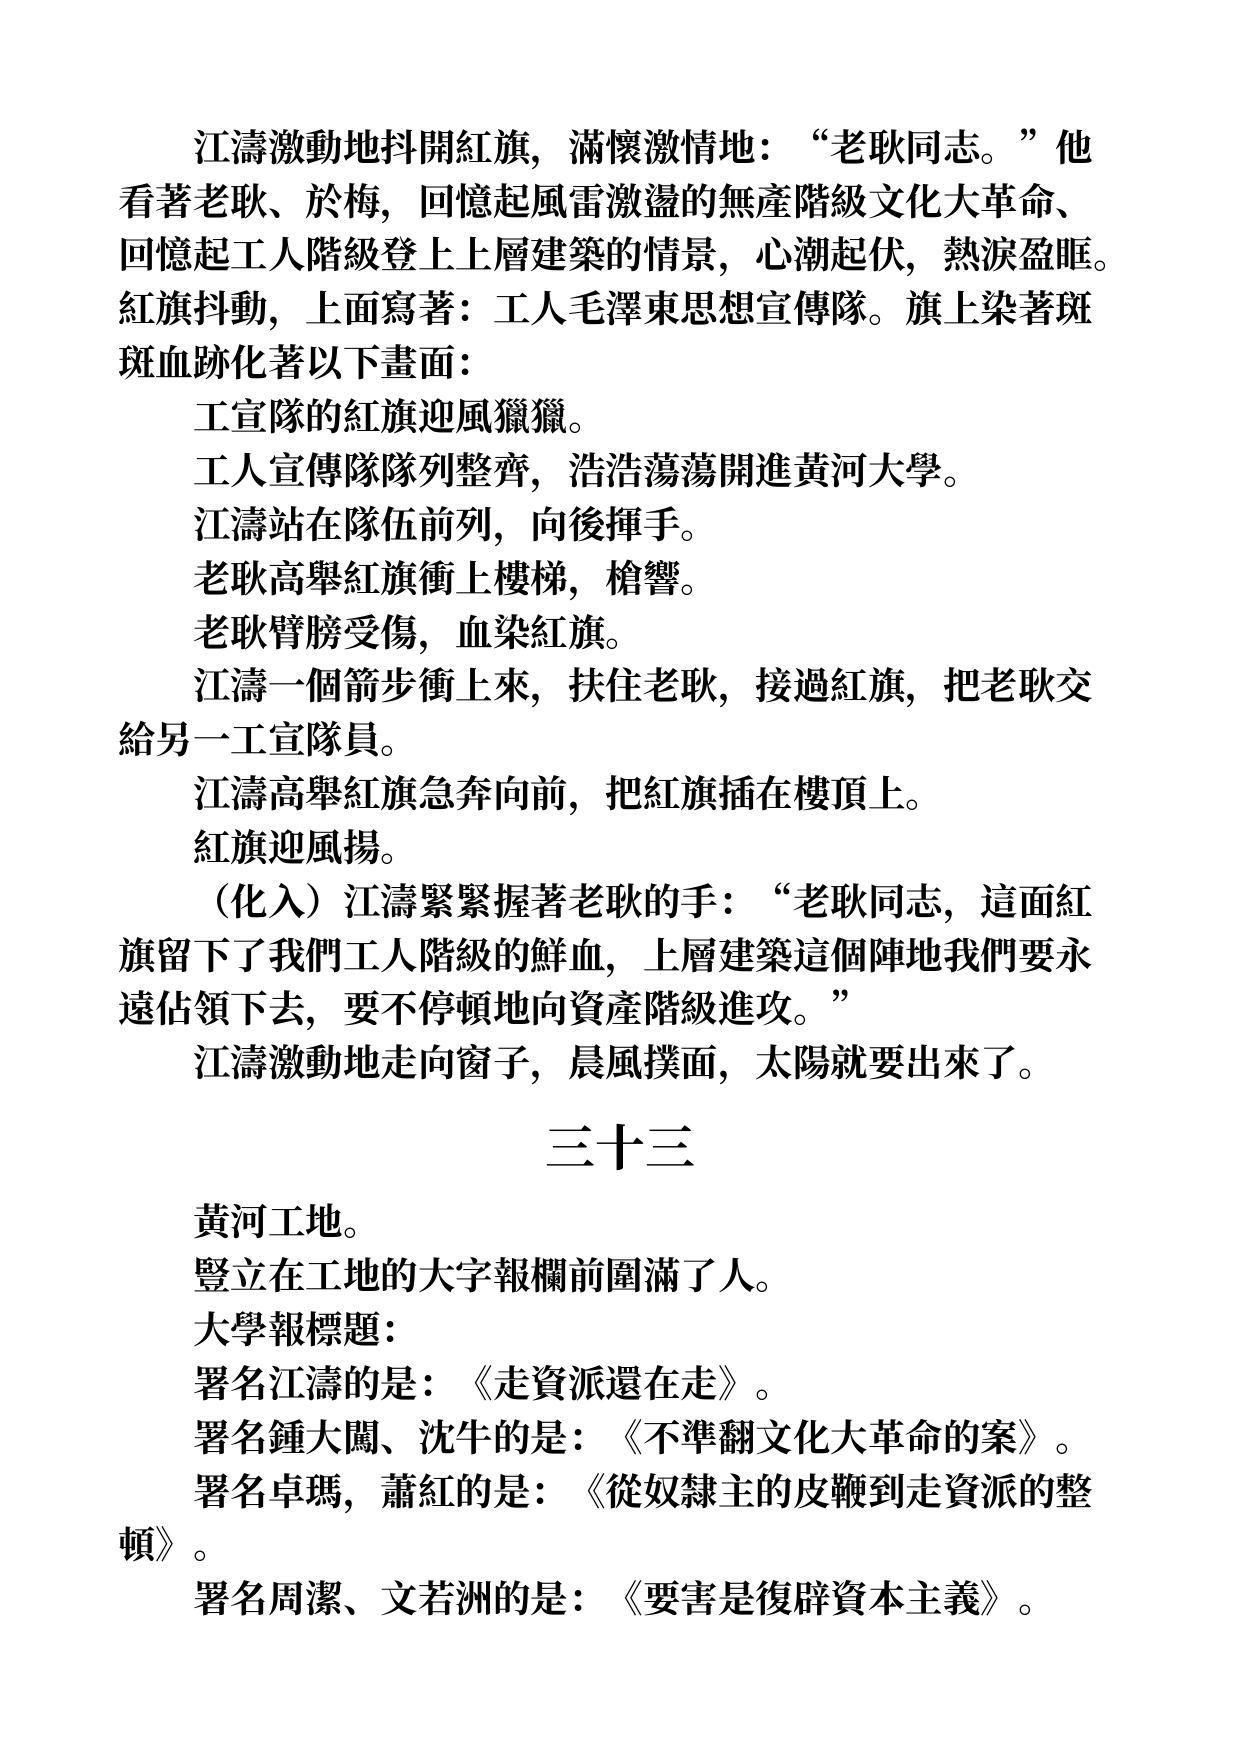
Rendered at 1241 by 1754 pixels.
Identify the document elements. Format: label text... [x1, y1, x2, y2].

text 老耿高舉紅旗衝上樓梯，槍響。 [118, 549, 1122, 603]
text 大學報標題： [118, 1300, 1122, 1354]
text 署名江濤的是：《走資派還在走》。 [118, 1354, 1122, 1408]
text 江濤激動地抖開紅旗，滿懷激情地：“老耿同志。”他看著老耿、於梅，回憶起風雷激盪的無產階級文化大革命、回憶起工人階級登上上層建築的情景，心潮起伏，熱淚盈眶。 [118, 118, 1122, 280]
text 江濤高舉紅旗急奔向前，把紅旗插在樓頂上。 [118, 764, 1122, 818]
text 紅旗抖動，上面寫著：工人毛澤東思想宣傳隊。旗上染著斑斑血跡化著以下畫面： [118, 280, 1122, 387]
text 江濤一個箭步衝上來，扶住老耿，接過紅旗，把老耿交給另一工宣隊員。 [118, 657, 1122, 764]
text （化入）江濤緊緊握著老耿的手：“老耿同志，這面紅旗留下了我們工人階級的鮮血，上層建築這個陣地我們要永遠佔領下去，要不停頓地向資產階級進攻。” [118, 872, 1122, 1034]
text 黃河工地。 [118, 1193, 1122, 1247]
text 署名鍾大闖、沈牛的是：《不準翻文化大革命的案》。 [118, 1408, 1122, 1462]
text 署名卓瑪，蕭紅的是：《從奴隸主的皮鞭到走資派的整頓》。 [118, 1462, 1122, 1570]
text 豎立在工地的大字報欄前圍滿了人。 [118, 1247, 1122, 1300]
subtitle 三十三 [118, 1108, 1122, 1180]
text 老耿臂膀受傷，血染紅旗。 [118, 603, 1122, 657]
text 江濤激動地走向窗子，晨風撲面，太陽就要出來了。 [118, 1034, 1122, 1087]
text 工宣隊的紅旗迎風獵獵。 [118, 387, 1122, 441]
text 紅旗迎風揚。 [118, 818, 1122, 872]
text 江濤站在隊伍前列，向後揮手。 [118, 495, 1122, 549]
text 署名周潔、文若洲的是：《要害是復辟資本主義》。 [118, 1570, 1122, 1623]
text 工人宣傳隊隊列整齊，浩浩蕩蕩開進黃河大學。 [118, 441, 1122, 495]
